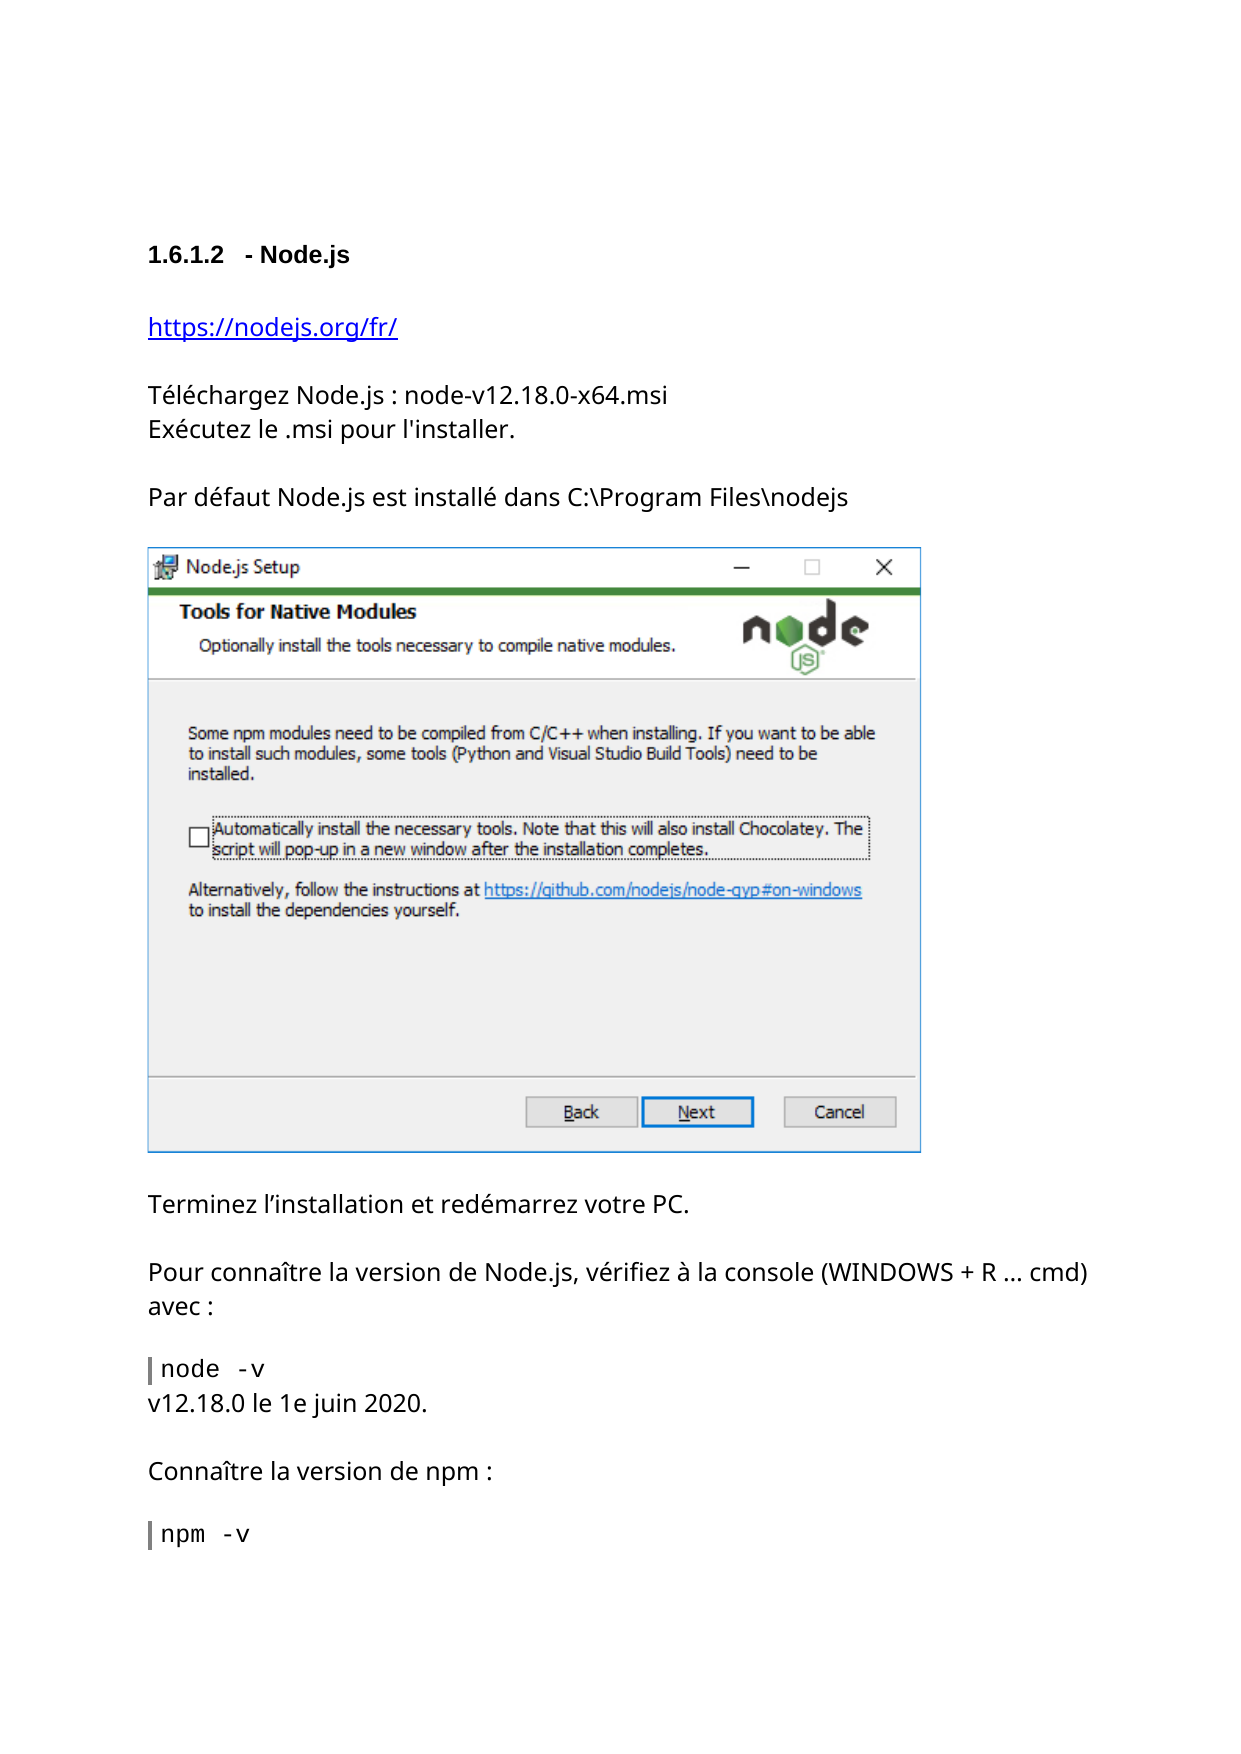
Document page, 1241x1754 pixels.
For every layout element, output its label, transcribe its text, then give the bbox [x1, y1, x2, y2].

picture [147, 547, 922, 1153]
text Pour connaître la version de Node.js, vérifiez à la console (WINDOWS + R … cmd) avec : [148, 1255, 1092, 1323]
text Connaître la version de npm : [148, 1453, 1092, 1487]
text Exécutez le .msi pour l'installer. [148, 412, 1092, 446]
subtitle - Node.js [148, 240, 1092, 269]
text v12.18.0 le 1e juin 2020. [148, 1385, 1092, 1419]
text node -v [152, 1357, 1092, 1385]
text npm -v [152, 1521, 1092, 1550]
text https://nodejs.org/fr/ [148, 309, 1092, 343]
text Par défaut Node.js est installé dans C:\Program Files\nodejs [148, 480, 1092, 514]
text Téléchargez Node.js : node-v12.18.0-x64.msi [148, 377, 1092, 412]
text Terminez l’installation et redémarrez votre PC. [148, 1187, 1092, 1221]
